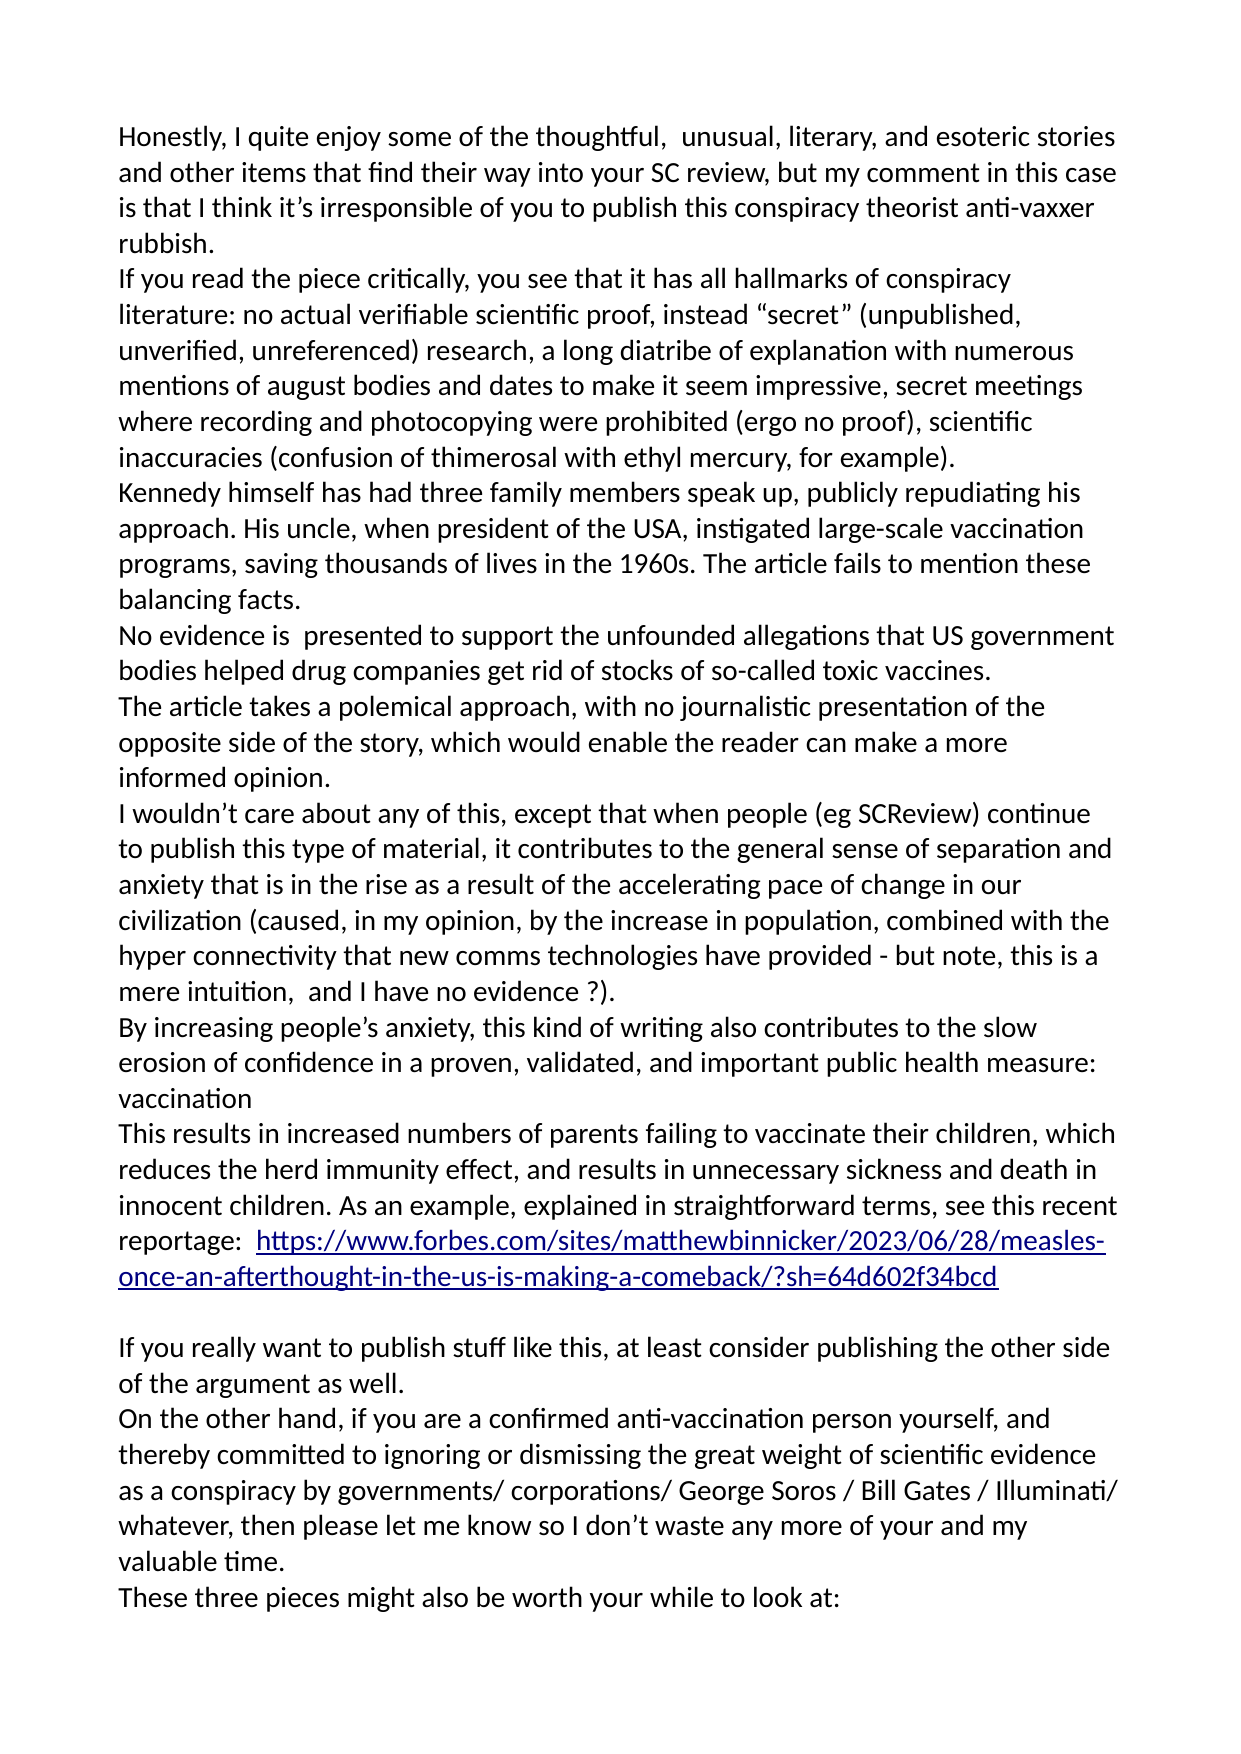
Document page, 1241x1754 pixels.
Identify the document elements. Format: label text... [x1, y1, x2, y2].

text If you read the piece critically, you see that it has all hallmarks of conspiracy literature: no actual verifiable scientific proof, instead “secret” (unpublished, unverified, unreferenced) research, a long diatribe of explanation with numerous mentions of august bodies and dates to make it seem impressive, secret meetings where recording and photocopying were prohibited (ergo no proof), scientific inaccuracies (confusion of thimerosal with ethyl mercury, for example). [118, 261, 1122, 474]
text No evidence is presented to support the unfounded allegations that US government bodies helped drug companies get rid of stocks of so-called toxic vaccines. [118, 617, 1122, 688]
text I wouldn’t care about any of this, except that when people (eg SCReview) continue to publish this type of material, it contributes to the general sense of separation and anxiety that is in the rise as a result of the accelerating pace of change in our civilization (caused, in my opinion, by the increase in population, combined with the hyper connectivity that new comms technologies have provided - but note, this is a mere intuition, and I have no evidence ?). [118, 795, 1122, 1009]
text By increasing people’s anxiety, this kind of writing also contributes to the slow erosion of confidence in a proven, validated, and important public health measure: vaccination [118, 1009, 1122, 1116]
text Honestly, I quite enjoy some of the thoughtful, unusual, literary, and esoteric stories and other items that find their way into your SC review, but my comment in this case is that I think it’s irresponsible of you to publish this conspiracy theorist anti-vaxxer rubbish. [118, 118, 1122, 261]
text The article takes a polemical approach, with no journalistic presentation of the opposite side of the story, which would enable the reader can make a more informed opinion. [118, 688, 1122, 795]
text Kennedy himself has had three family members speak up, publicly repudiating his approach. His uncle, when president of the USA, instigated large-scale vaccination programs, saving thousands of lives in the 1960s. The article fails to mention these balancing facts. [118, 474, 1122, 617]
text On the other hand, if you are a confirmed anti-vaccination person yourself, and thereby committed to ignoring or dismissing the great weight of scientific evidence as a conspiracy by governments/ corporations/ George Soros / Bill Gates / Illuminati/ whatever, then please let me know so I don’t waste any more of your and my valuable time. [118, 1401, 1122, 1579]
text If you really want to publish stuff like this, at least consider publishing the other side of the argument as well. [118, 1329, 1122, 1401]
text This results in increased numbers of parents failing to vaccinate their children, which reduces the herd immunity effect, and results in unnecessary sickness and death in innocent children. As an example, explained in straightforward terms, see this recent reportage: https://www.forbes.com/sites/matthewbinnicker/2023/06/28/measles-once-an-afterthought-in-the-us-is-making-a-comeback/?sh=64d602f34bcd [118, 1116, 1122, 1294]
text These three pieces might also be worth your while to look at: [118, 1579, 1122, 1614]
